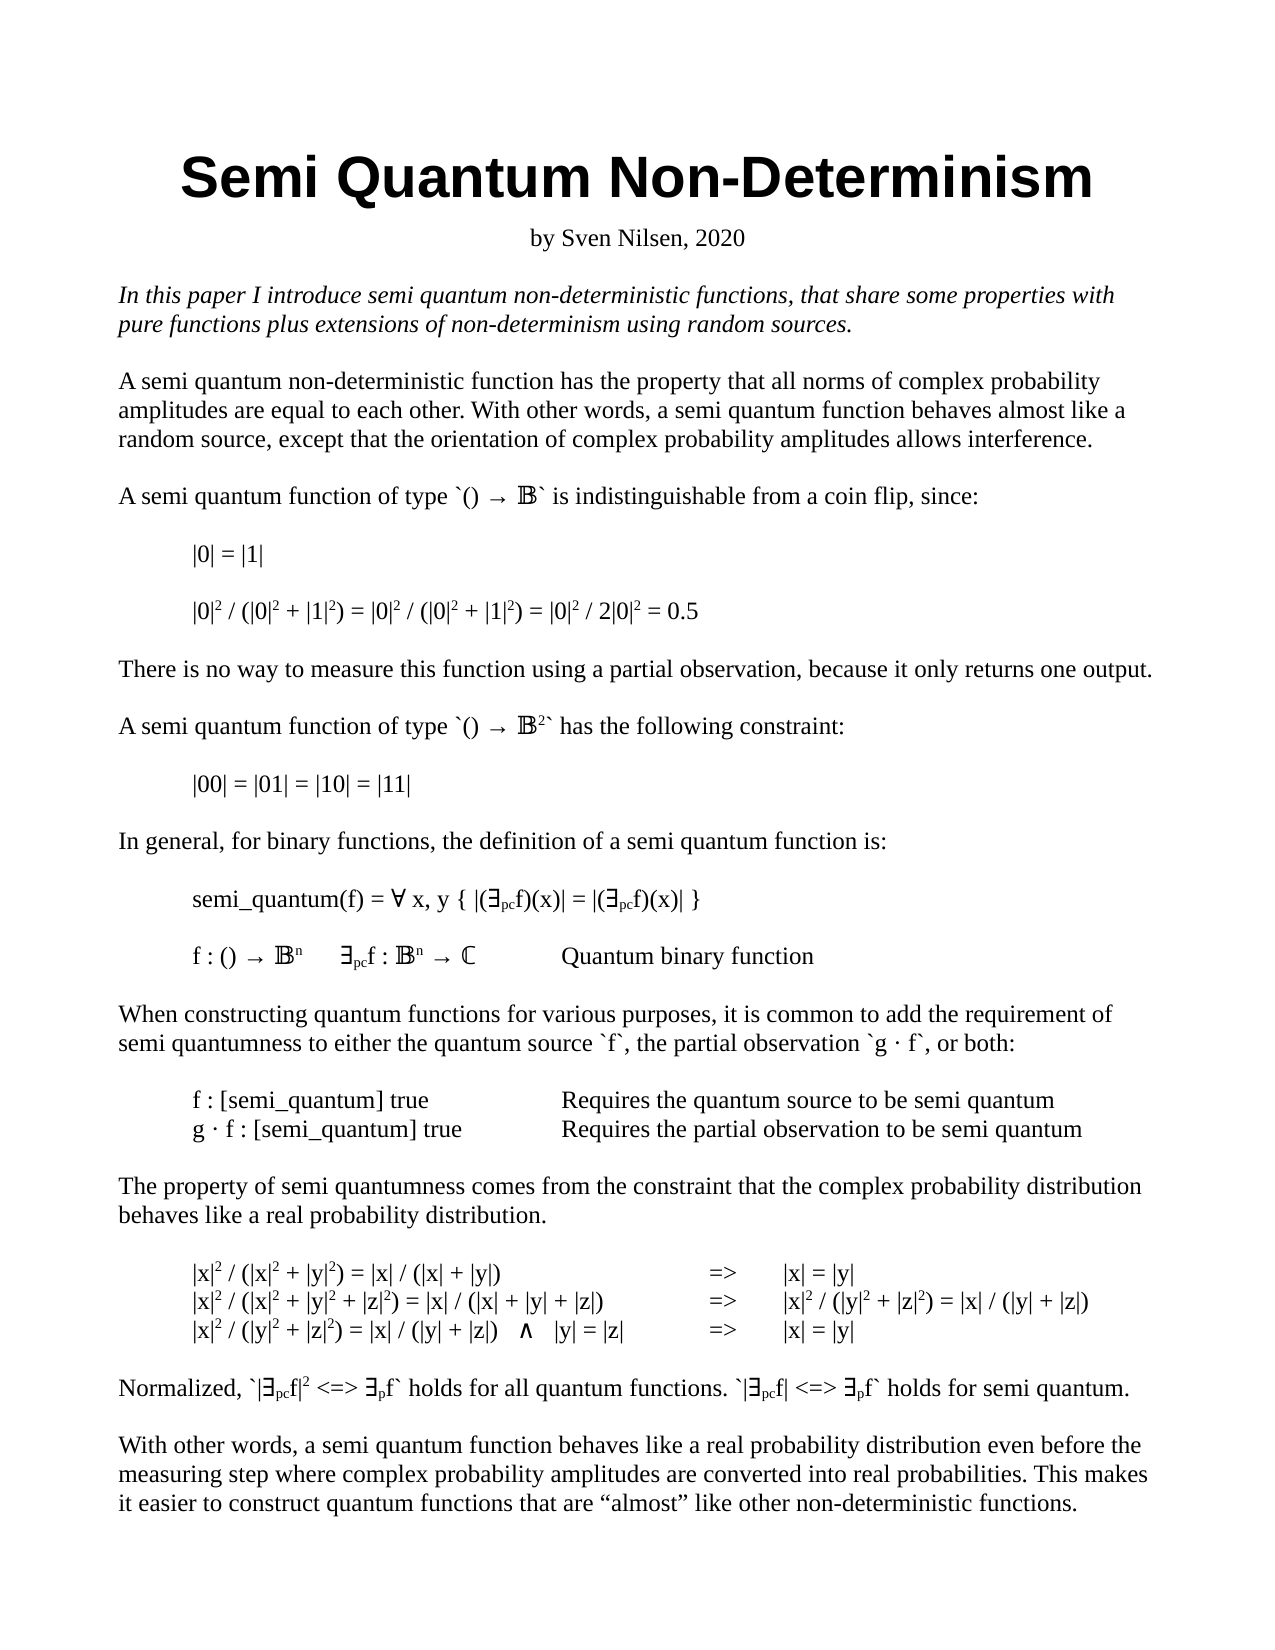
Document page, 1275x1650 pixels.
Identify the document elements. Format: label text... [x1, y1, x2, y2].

text |x|2 / (|y|2 + |z|2) = |x| / (|y| + |z|) ∧ |y| = |z| => |x| = |y| [118, 1315, 1157, 1344]
text When constructing quantum functions for various purposes, it is common to add the requirement of semi quantumness to either the quantum source `f`, the partial observation `g · f`, or both: [118, 999, 1157, 1056]
text |0| = |1| [118, 539, 1157, 568]
text A semi quantum function of type `() → 𝔹2` has the following constraint: [118, 711, 1157, 740]
text A semi quantum non-deterministic function has the property that all norms of complex probability amplitudes are equal to each other. With other words, a semi quantum function behaves almost like a random source, except that the orientation of complex probability amplitudes allows interference. [118, 366, 1157, 453]
text semi_quantum(f) = ∀ x, y { |(∃pcf)(x)| = |(∃pcf)(x)| } [118, 884, 1157, 913]
text |x|2 / (|x|2 + |y|2 + |z|2) = |x| / (|x| + |y| + |z|) => |x|2 / (|y|2 + |z|2) = |x| / (|y| + |z|) [118, 1286, 1157, 1315]
text f : () → 𝔹n ∃pcf : 𝔹n → ℂ Quantum binary function [118, 941, 1157, 970]
text |00| = |01| = |10| = |11| [118, 769, 1157, 798]
text f : [semi_quantum] true Requires the quantum source to be semi quantum [118, 1085, 1157, 1114]
text There is no way to measure this function using a partial observation, because it only returns one output. [118, 654, 1157, 683]
text by Sven Nilsen, 2020 [118, 223, 1157, 251]
text g · f : [semi_quantum] true Requires the partial observation to be semi quantum [118, 1114, 1157, 1143]
text The property of semi quantumness comes from the constraint that the complex probability distribution behaves like a real probability distribution. [118, 1171, 1157, 1229]
text |0|2 / (|0|2 + |1|2) = |0|2 / (|0|2 + |1|2) = |0|2 / 2|0|2 = 0.5 [118, 596, 1157, 625]
text In general, for binary functions, the definition of a semi quantum function is: [118, 826, 1157, 855]
title Semi Quantum Non-Determinism [118, 143, 1157, 210]
text |x|2 / (|x|2 + |y|2) = |x| / (|x| + |y|) => |x| = |y| [118, 1258, 1157, 1286]
text In this paper I introduce semi quantum non-deterministic functions, that share some properties with pure functions plus extensions of non-determinism using random sources. [118, 280, 1157, 338]
text Normalized, `|∃pcf|2 <=> ∃pf` holds for all quantum functions. `|∃pcf| <=> ∃pf` holds for semi quantum. [118, 1373, 1157, 1401]
text A semi quantum function of type `() → 𝔹` is indistinguishable from a coin flip, since: [118, 481, 1157, 510]
text With other words, a semi quantum function behaves like a real probability distribution even before the measuring step where complex probability amplitudes are converted into real probabilities. This makes it easier to construct quantum functions that are “almost” like other non-deterministic functions. [118, 1430, 1157, 1516]
